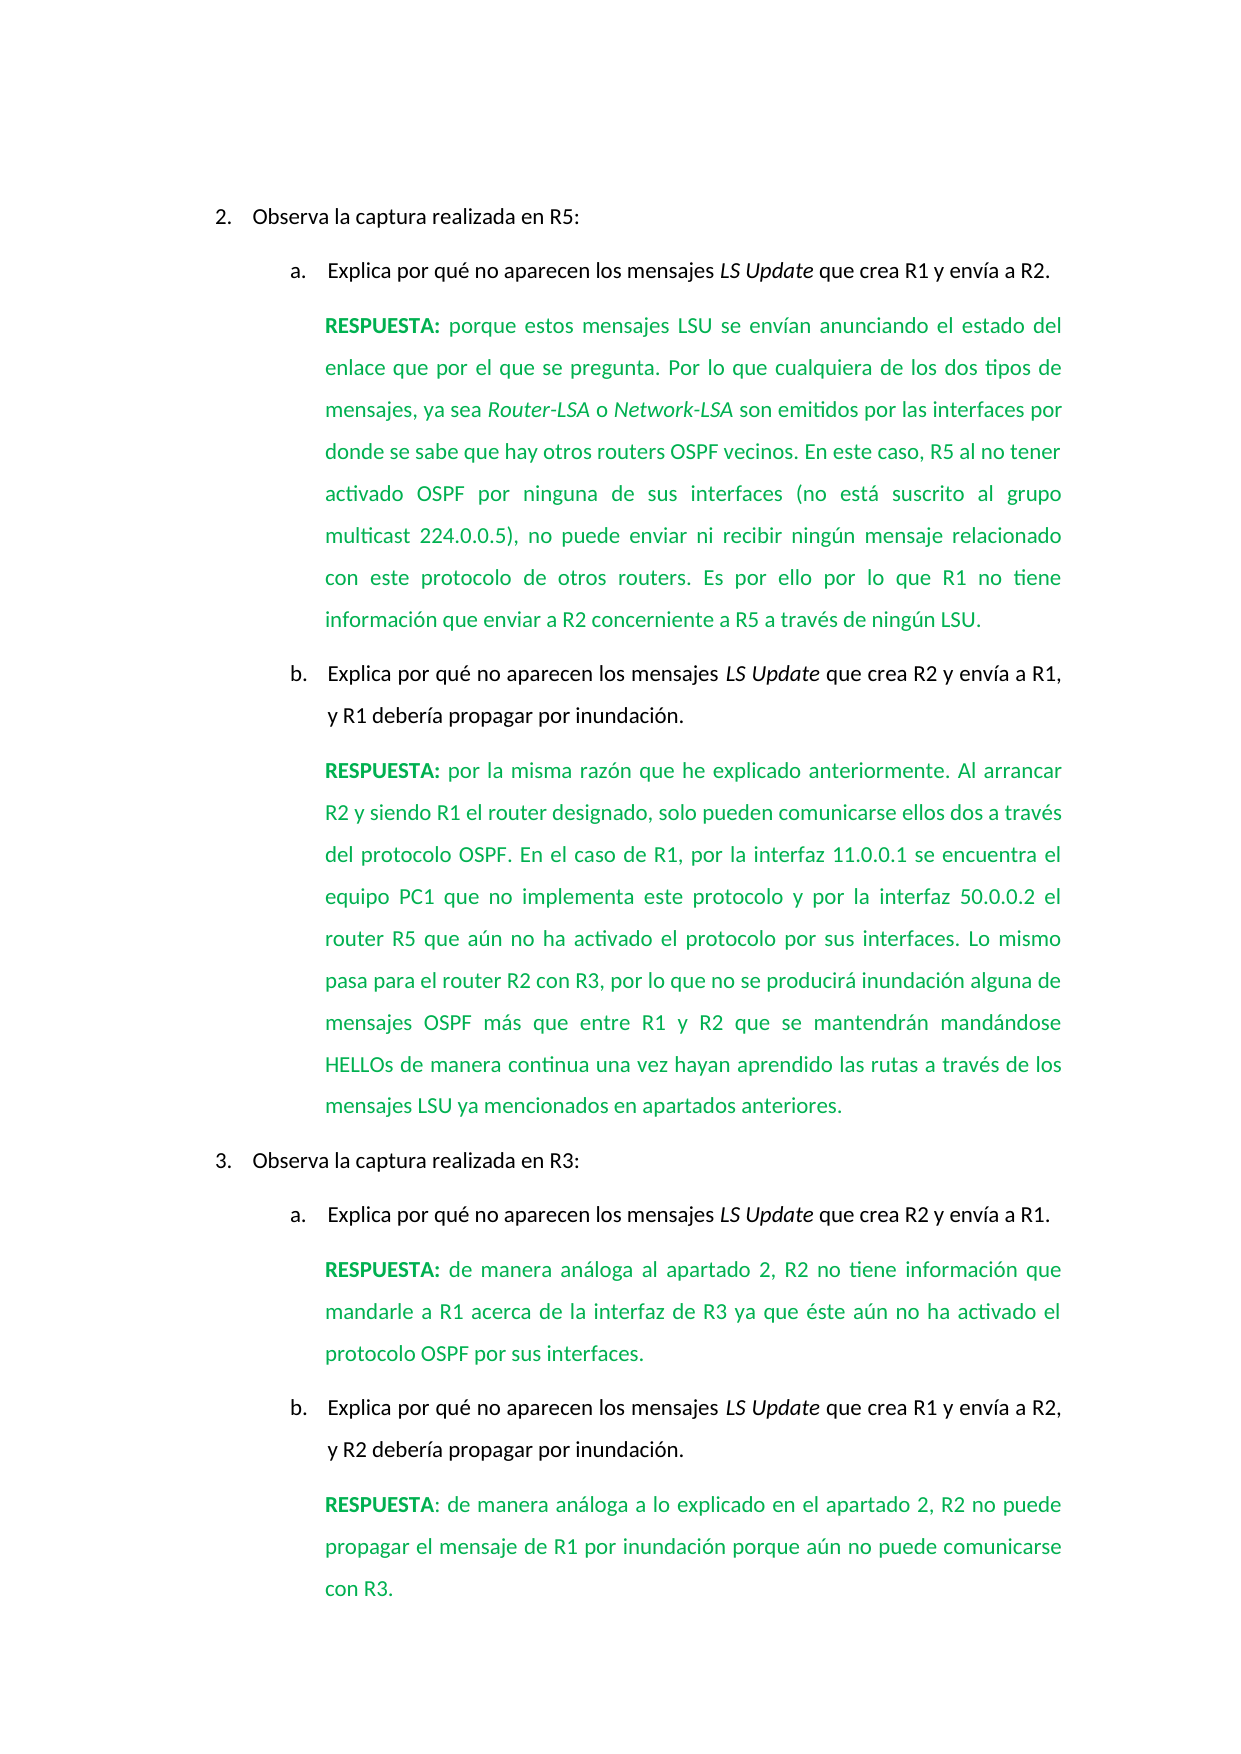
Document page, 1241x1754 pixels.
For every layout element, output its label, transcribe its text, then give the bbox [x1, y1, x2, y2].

list Explica por qué no aparecen los mensajes LS Update que crea R1 y envía a R2, y R2 debería propagar por inundación. [290, 1393, 1063, 1463]
text RESPUESTA: de manera análoga al apartado 2, R2 no tiene información que mandarle a R1 acerca de la interfaz de R3 ya que éste aún no ha activado el protocolo OSPF por sus interfaces. [325, 1255, 1063, 1367]
text RESPUESTA: de manera análoga a lo explicado en el apartado 2, R2 no puede propagar el mensaje de R1 por inundación porque aún no puede comunicarse con R3. [325, 1490, 1063, 1602]
text RESPUESTA: porque estos mensajes LSU se envían anunciando el estado del enlace que por el que se pregunta. Por lo que cualquiera de los dos tipos de mensajes, ya sea Router-LSA o Network-LSA son emitidos por las interfaces por donde se sabe que hay otros routers OSPF vecinos. En este caso, R5 al no tener activado OSPF por ninguna de sus interfaces (no está suscrito al grupo multicast 224.0.0.5), no puede enviar ni recibir ningún mensaje relacionado con este protocolo de otros routers. Es por ello por lo que R1 no tiene información que enviar a R2 concerniente a R5 a través de ningún LSU. [325, 311, 1063, 633]
list Explica por qué no aparecen los mensajes LS Update que crea R2 y envía a R1. [290, 1201, 1063, 1229]
list Observa la captura realizada en R3: [215, 1146, 1063, 1174]
text RESPUESTA: por la misma razón que he explicado anteriormente. Al arrancar R2 y siendo R1 el router designado, solo pueden comunicarse ellos dos a través del protocolo OSPF. En el caso de R1, por la interfaz 11.0.0.1 se encuentra el equipo PC1 que no implementa este protocolo y por la interfaz 50.0.0.2 el router R5 que aún no ha activado el protocolo por sus interfaces. Lo mismo pasa para el router R2 con R3, por lo que no se producirá inundación alguna de mensajes OSPF más que entre R1 y R2 que se mantendrán mandándose HELLOs de manera continua una vez hayan aprendido las rutas a través de los mensajes LSU ya mencionados en apartados anteriores. [325, 756, 1063, 1120]
list Explica por qué no aparecen los mensajes LS Update que crea R1 y envía a R2. [290, 257, 1063, 284]
list Explica por qué no aparecen los mensajes LS Update que crea R2 y envía a R1, y R1 debería propagar por inundación. [290, 659, 1063, 729]
list Observa la captura realizada en R5: [215, 202, 1063, 230]
